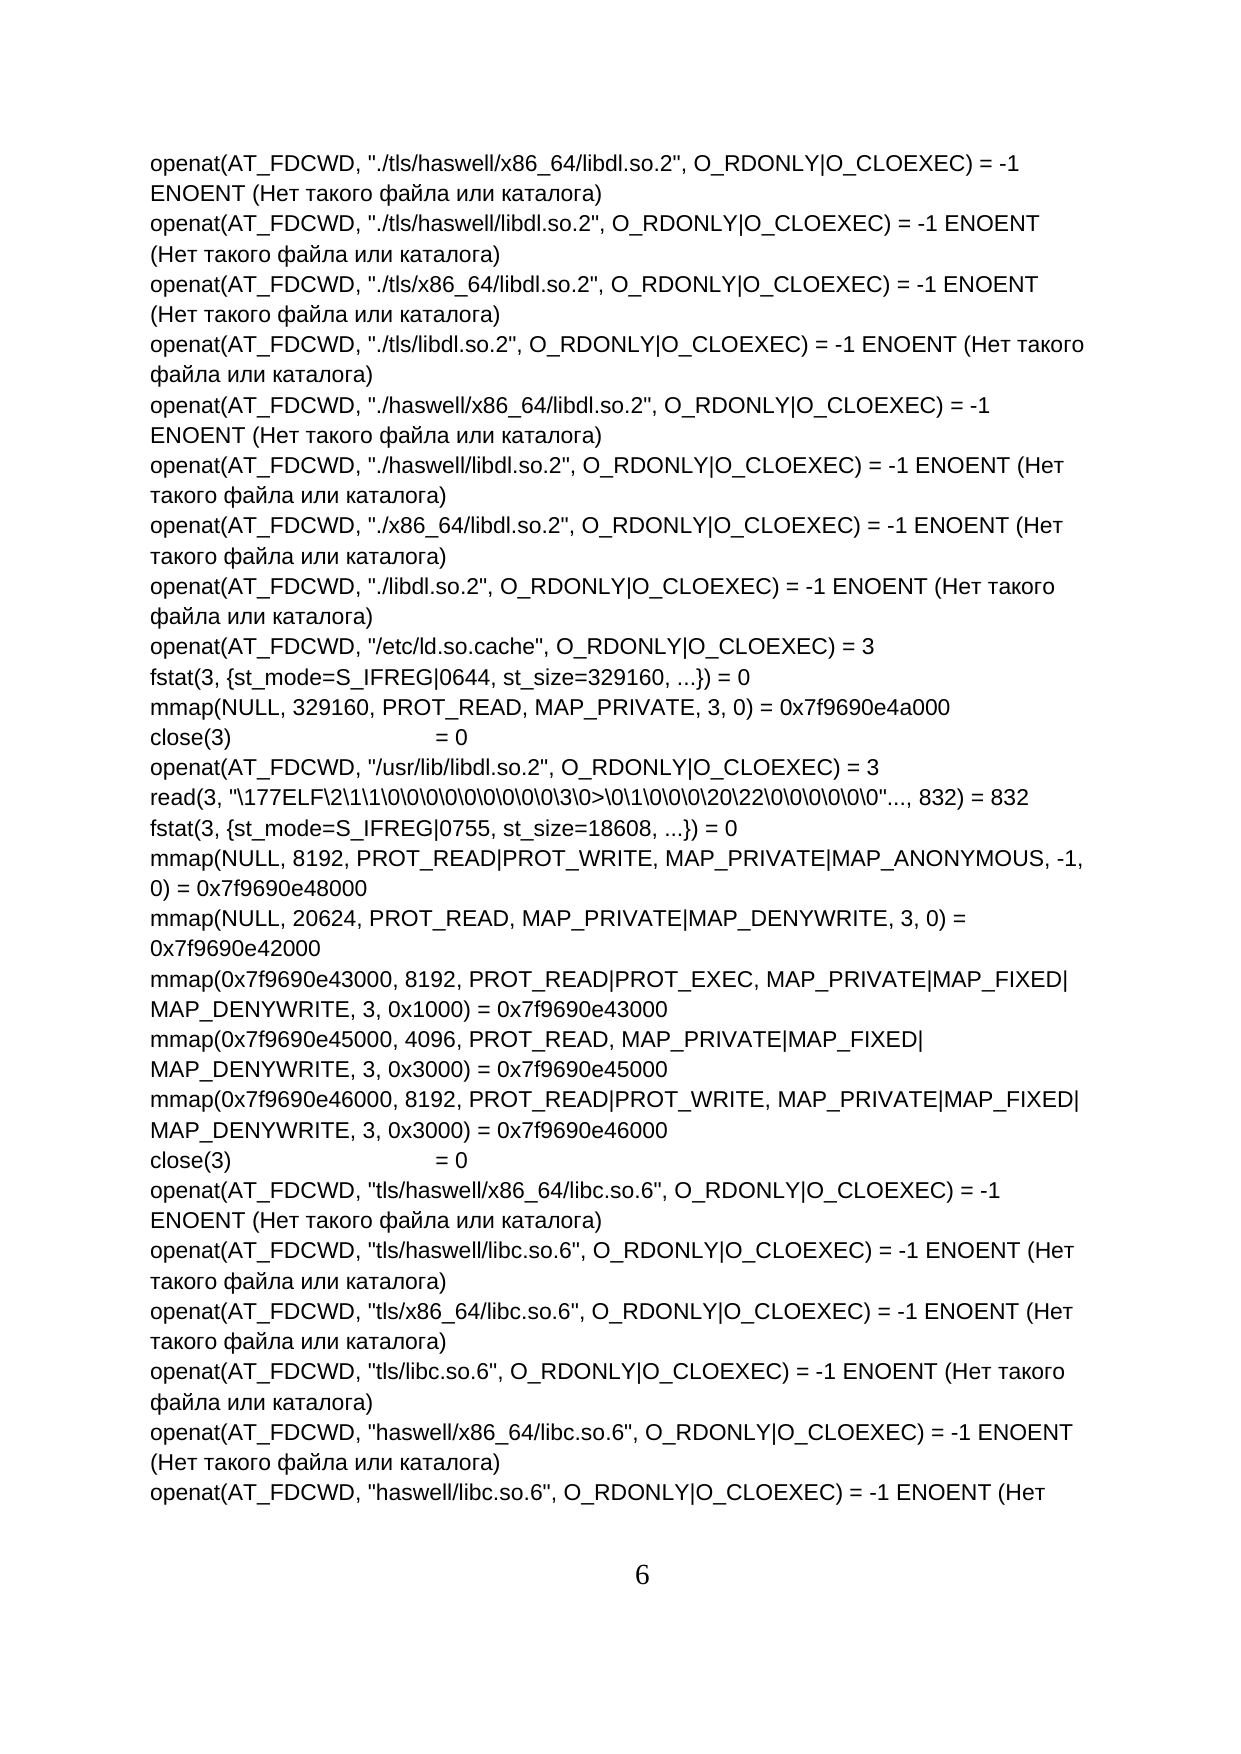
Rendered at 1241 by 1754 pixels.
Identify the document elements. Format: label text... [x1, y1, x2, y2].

text openat(AT_FDCWD, "./haswell/x86_64/libdl.so.2", O_RDONLY|O_CLOEXEC) = -1 ENOENT (Нет такого файла или каталога) [150, 392, 1091, 448]
text openat(AT_FDCWD, "./tls/x86_64/libdl.so.2", O_RDONLY|O_CLOEXEC) = -1 ENOENT (Нет такого файла или каталога) [150, 271, 1091, 327]
text openat(AT_FDCWD, "./tls/haswell/libdl.so.2", O_RDONLY|O_CLOEXEC) = -1 ENOENT (Нет такого файла или каталога) [150, 210, 1091, 267]
text openat(AT_FDCWD, "tls/x86_64/libc.so.6", O_RDONLY|O_CLOEXEC) = -1 ENOENT (Нет такого файла или каталога) [150, 1298, 1091, 1354]
text openat(AT_FDCWD, "./x86_64/libdl.so.2", O_RDONLY|O_CLOEXEC) = -1 ENOENT (Нет такого файла или каталога) [150, 512, 1091, 569]
text openat(AT_FDCWD, "./tls/libdl.so.2", O_RDONLY|O_CLOEXEC) = -1 ENOENT (Нет такого файла или каталога) [150, 331, 1091, 388]
text openat(AT_FDCWD, "/etc/ld.so.cache", O_RDONLY|O_CLOEXEC) = 3 [150, 633, 1091, 660]
text openat(AT_FDCWD, "./tls/haswell/x86_64/libdl.so.2", O_RDONLY|O_CLOEXEC) = -1 ENOENT (Нет такого файла или каталога) [150, 150, 1091, 207]
text openat(AT_FDCWD, "./haswell/libdl.so.2", O_RDONLY|O_CLOEXEC) = -1 ENOENT (Нет такого файла или каталога) [150, 452, 1091, 509]
text openat(AT_FDCWD, "tls/libc.so.6", O_RDONLY|O_CLOEXEC) = -1 ENOENT (Нет такого файла или каталога) [150, 1358, 1091, 1415]
text close(3) = 0 [150, 724, 1091, 750]
text mmap(NULL, 329160, PROT_READ, MAP_PRIVATE, 3, 0) = 0x7f9690e4a000 [150, 694, 1091, 720]
text close(3) = 0 [150, 1147, 1091, 1173]
text openat(AT_FDCWD, "tls/haswell/x86_64/libc.so.6", O_RDONLY|O_CLOEXEC) = -1 ENOENT (Нет такого файла или каталога) [150, 1177, 1091, 1234]
text openat(AT_FDCWD, "./libdl.so.2", O_RDONLY|O_CLOEXEC) = -1 ENOENT (Нет такого файла или каталога) [150, 573, 1091, 629]
text openat(AT_FDCWD, "tls/haswell/libc.so.6", O_RDONLY|O_CLOEXEC) = -1 ENOENT (Нет такого файла или каталога) [150, 1237, 1091, 1294]
text mmap(0x7f9690e45000, 4096, PROT_READ, MAP_PRIVATE|MAP_FIXED|MAP_DENYWRITE, 3, 0x3000) = 0x7f9690e45000 [150, 1026, 1091, 1083]
text mmap(0x7f9690e46000, 8192, PROT_READ|PROT_WRITE, MAP_PRIVATE|MAP_FIXED|MAP_DENYWRITE, 3, 0x3000) = 0x7f9690e46000 [150, 1086, 1091, 1143]
text read(3, "\177ELF\2\1\1\0\0\0\0\0\0\0\0\0\3\0>\0\1\0\0\0\20\22\0\0\0\0\0\0"..., 832) = 832 [150, 784, 1091, 811]
text mmap(NULL, 8192, PROT_READ|PROT_WRITE, MAP_PRIVATE|MAP_ANONYMOUS, -1, 0) = 0x7f9690e48000 [150, 845, 1091, 901]
text fstat(3, {st_mode=S_IFREG|0644, st_size=329160, ...}) = 0 [150, 663, 1091, 690]
text openat(AT_FDCWD, "/usr/lib/libdl.so.2", O_RDONLY|O_CLOEXEC) = 3 [150, 754, 1091, 781]
text mmap(NULL, 20624, PROT_READ, MAP_PRIVATE|MAP_DENYWRITE, 3, 0) = 0x7f9690e42000 [150, 905, 1091, 962]
text openat(AT_FDCWD, "haswell/x86_64/libc.so.6", O_RDONLY|O_CLOEXEC) = -1 ENOENT (Нет такого файла или каталога) [150, 1419, 1091, 1475]
text fstat(3, {st_mode=S_IFREG|0755, st_size=18608, ...}) = 0 [150, 814, 1091, 841]
text mmap(0x7f9690e43000, 8192, PROT_READ|PROT_EXEC, MAP_PRIVATE|MAP_FIXED|MAP_DENYWRITE, 3, 0x1000) = 0x7f9690e43000 [150, 966, 1091, 1022]
text openat(AT_FDCWD, "haswell/libc.so.6", O_RDONLY|O_CLOEXEC) = -1 ENOENT (Нет [150, 1479, 1091, 1506]
